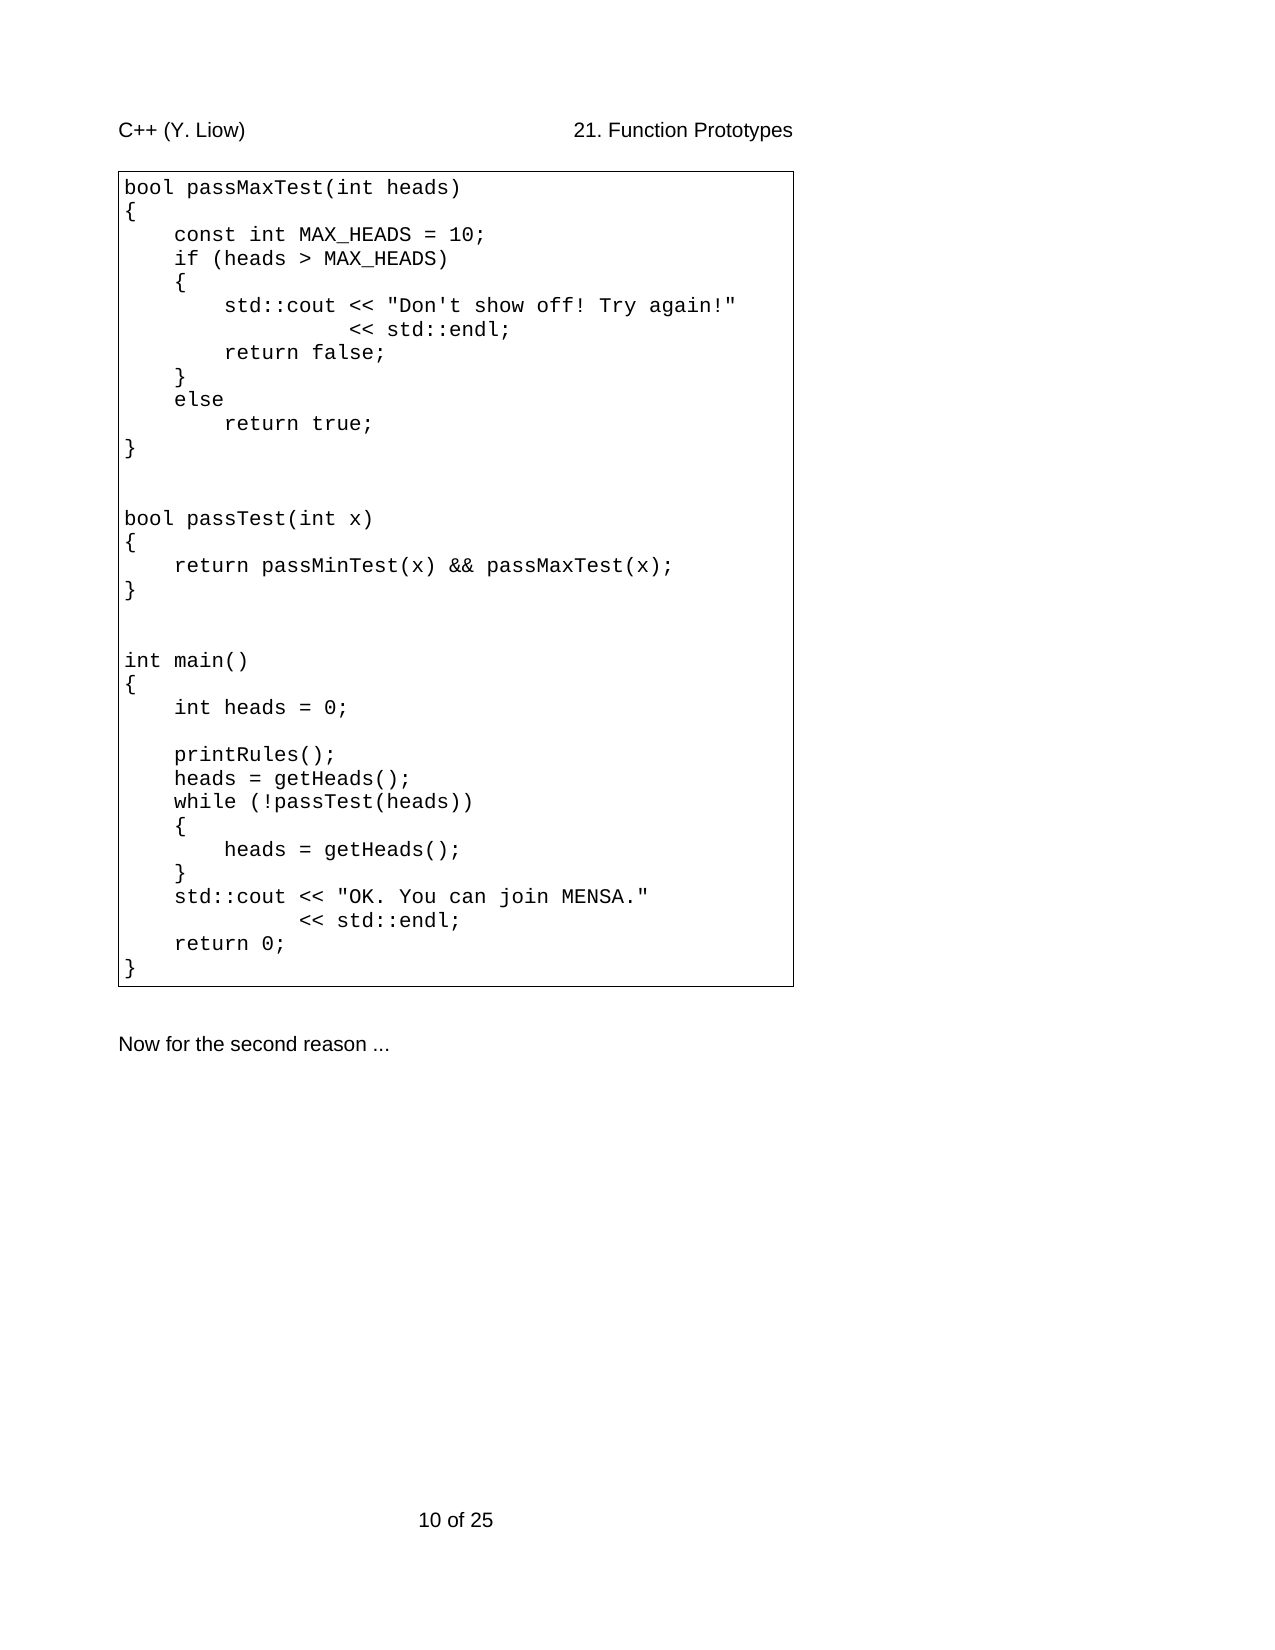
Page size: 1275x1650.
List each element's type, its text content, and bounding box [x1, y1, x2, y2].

table_header bool passMaxTest(int heads) { const int MAX_HEADS = 10; if (heads > MAX_HEADS) { std::cout << "Don't show off! Try again!" << std::endl; return false; } else return true; } bool passTest(int x) { return passMinTest(x) && passMaxTest(x); } int main() { int heads = 0; printRules(); heads = getHeads(); while (!passTest(heads)) { heads = getHeads(); } std::cout << "OK. You can join MENSA." << std::endl; return 0; } [119, 172, 793, 986]
text Now for the second reason ... [118, 1033, 793, 1056]
